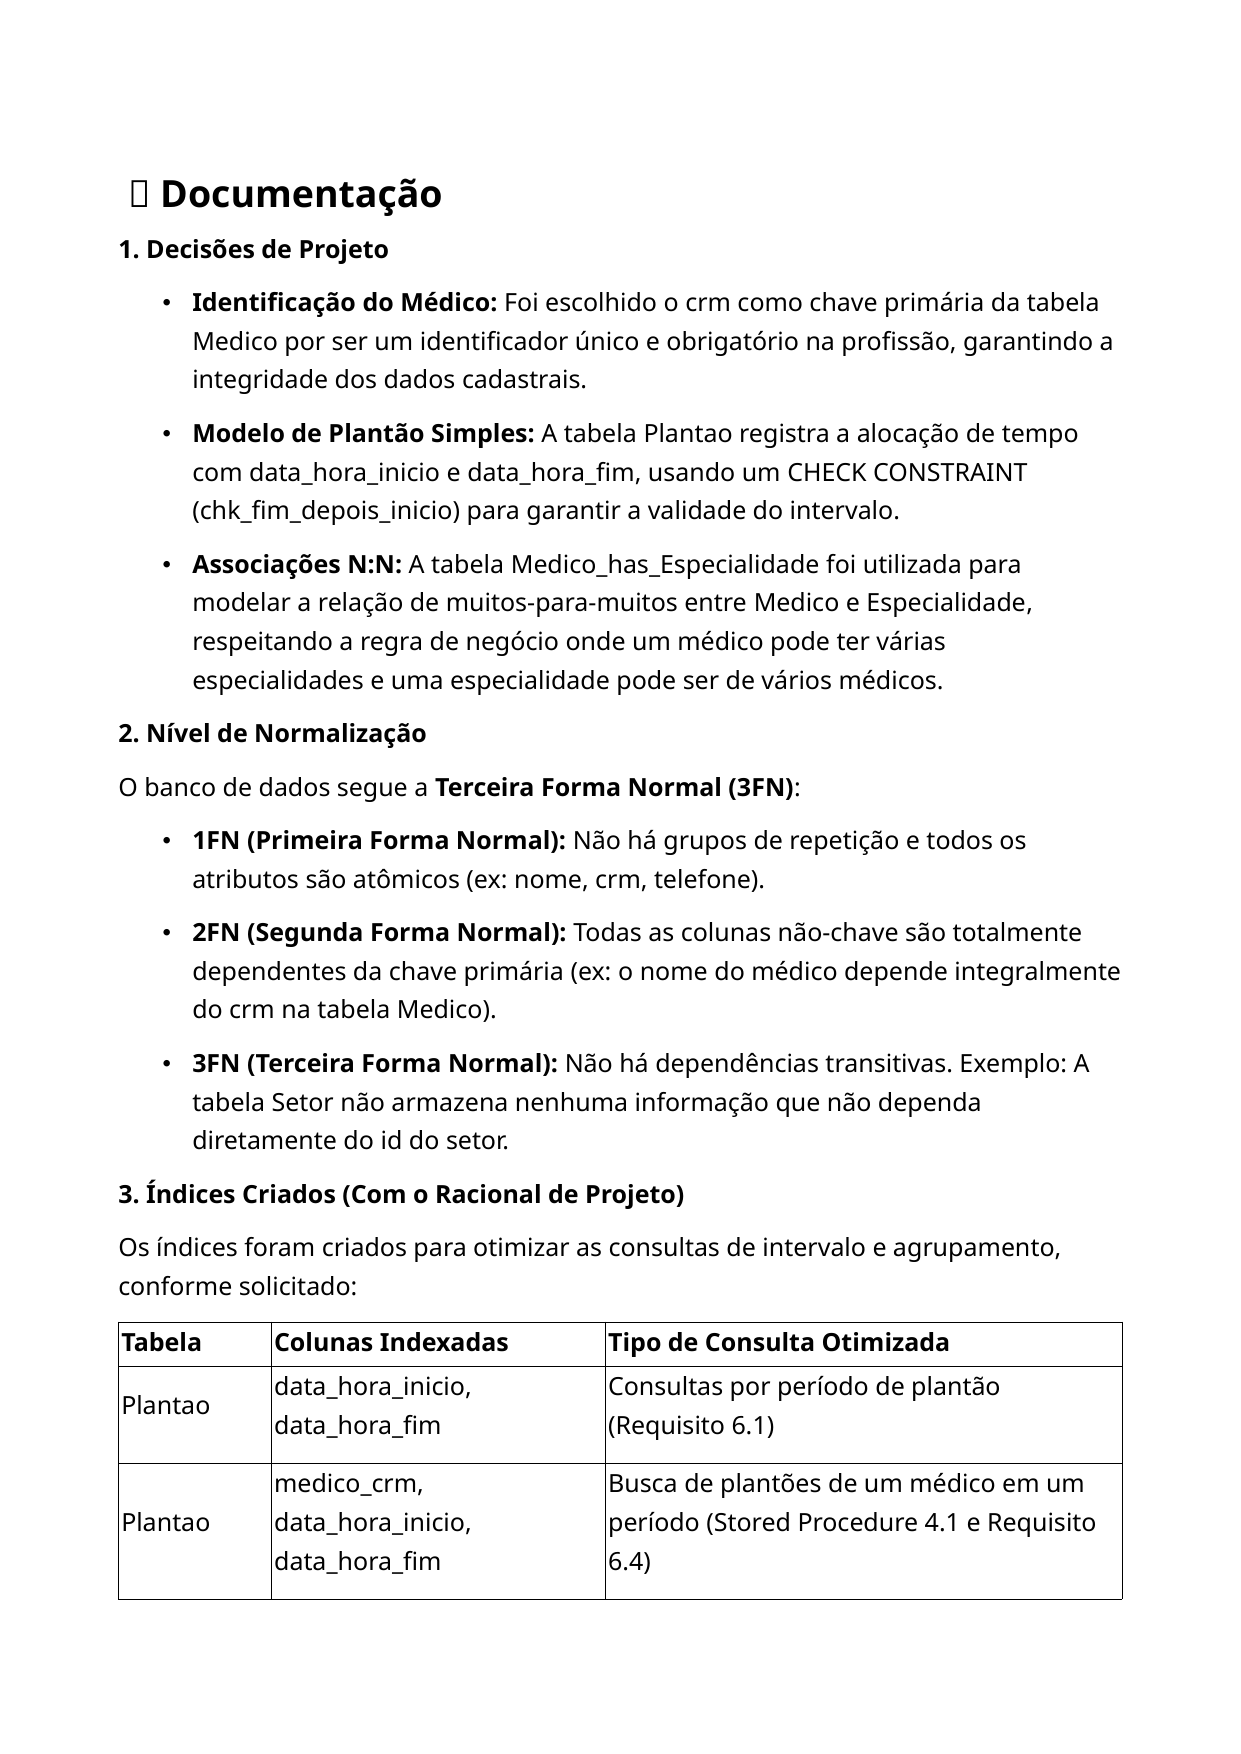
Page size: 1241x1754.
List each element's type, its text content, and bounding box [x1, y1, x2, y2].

subtitle 3. Índices Criados (Com o Racional de Projeto) [118, 1176, 1122, 1210]
table_header Colunas Indexadas [272, 1323, 605, 1366]
subtitle 2. Nível de Normalização [118, 716, 1122, 750]
text Os índices foram criados para otimizar as consultas de intervalo e agrupamento, conforme solicitado: [118, 1229, 1122, 1302]
table_cell Busca de plantões de um médico em um período (Stored Procedure 4.1 e Requisito 6.4) [606, 1464, 1122, 1599]
list Associações N:N: A tabela Medico_has_Especialidade foi utilizada para modelar a relação de muitos-para-muitos entre Medico e Especialidade, respeitando a regra de negócio onde um médico pode ter várias especialidades e uma especialidade pode ser de vários médicos. [162, 546, 1122, 697]
list 2FN (Segunda Forma Normal): Todas as colunas não-chave são totalmente dependentes da chave primária (ex: o nome do médico depende integralmente do crm na tabela Medico). [162, 914, 1122, 1026]
table_cell Plantao [119, 1464, 271, 1599]
subtitle 📑 Documentação [118, 168, 1122, 219]
table_header Tabela [119, 1323, 271, 1366]
subtitle 1. Decisões de Projeto [118, 231, 1122, 265]
table_cell Plantao [119, 1367, 271, 1463]
list Modelo de Plantão Simples: A tabela Plantao registra a alocação de tempo com data_hora_inicio e data_hora_fim, usando um CHECK CONSTRAINT (chk_fim_depois_inicio) para garantir a validade do intervalo. [162, 415, 1122, 527]
list 3FN (Terceira Forma Normal): Não há dependências transitivas. Exemplo: A tabela Setor não armazena nenhuma informação que não dependa diretamente do id do setor. [162, 1045, 1122, 1157]
table_cell data_hora_inicio, data_hora_fim [272, 1367, 605, 1463]
table_cell Consultas por período de plantão (Requisito 6.1) [606, 1367, 1122, 1463]
table_header Tipo de Consulta Otimizada [606, 1323, 1122, 1366]
list Identificação do Médico: Foi escolhido o crm como chave primária da tabela Medico por ser um identificador único e obrigatório na profissão, garantindo a integridade dos dados cadastrais. [162, 284, 1122, 396]
list 1FN (Primeira Forma Normal): Não há grupos de repetição e todos os atributos são atômicos (ex: nome, crm, telefone). [162, 822, 1122, 895]
text O banco de dados segue a Terceira Forma Normal (3FN): [118, 769, 1122, 803]
table_cell medico_crm, data_hora_inicio, data_hora_fim [272, 1464, 605, 1599]
